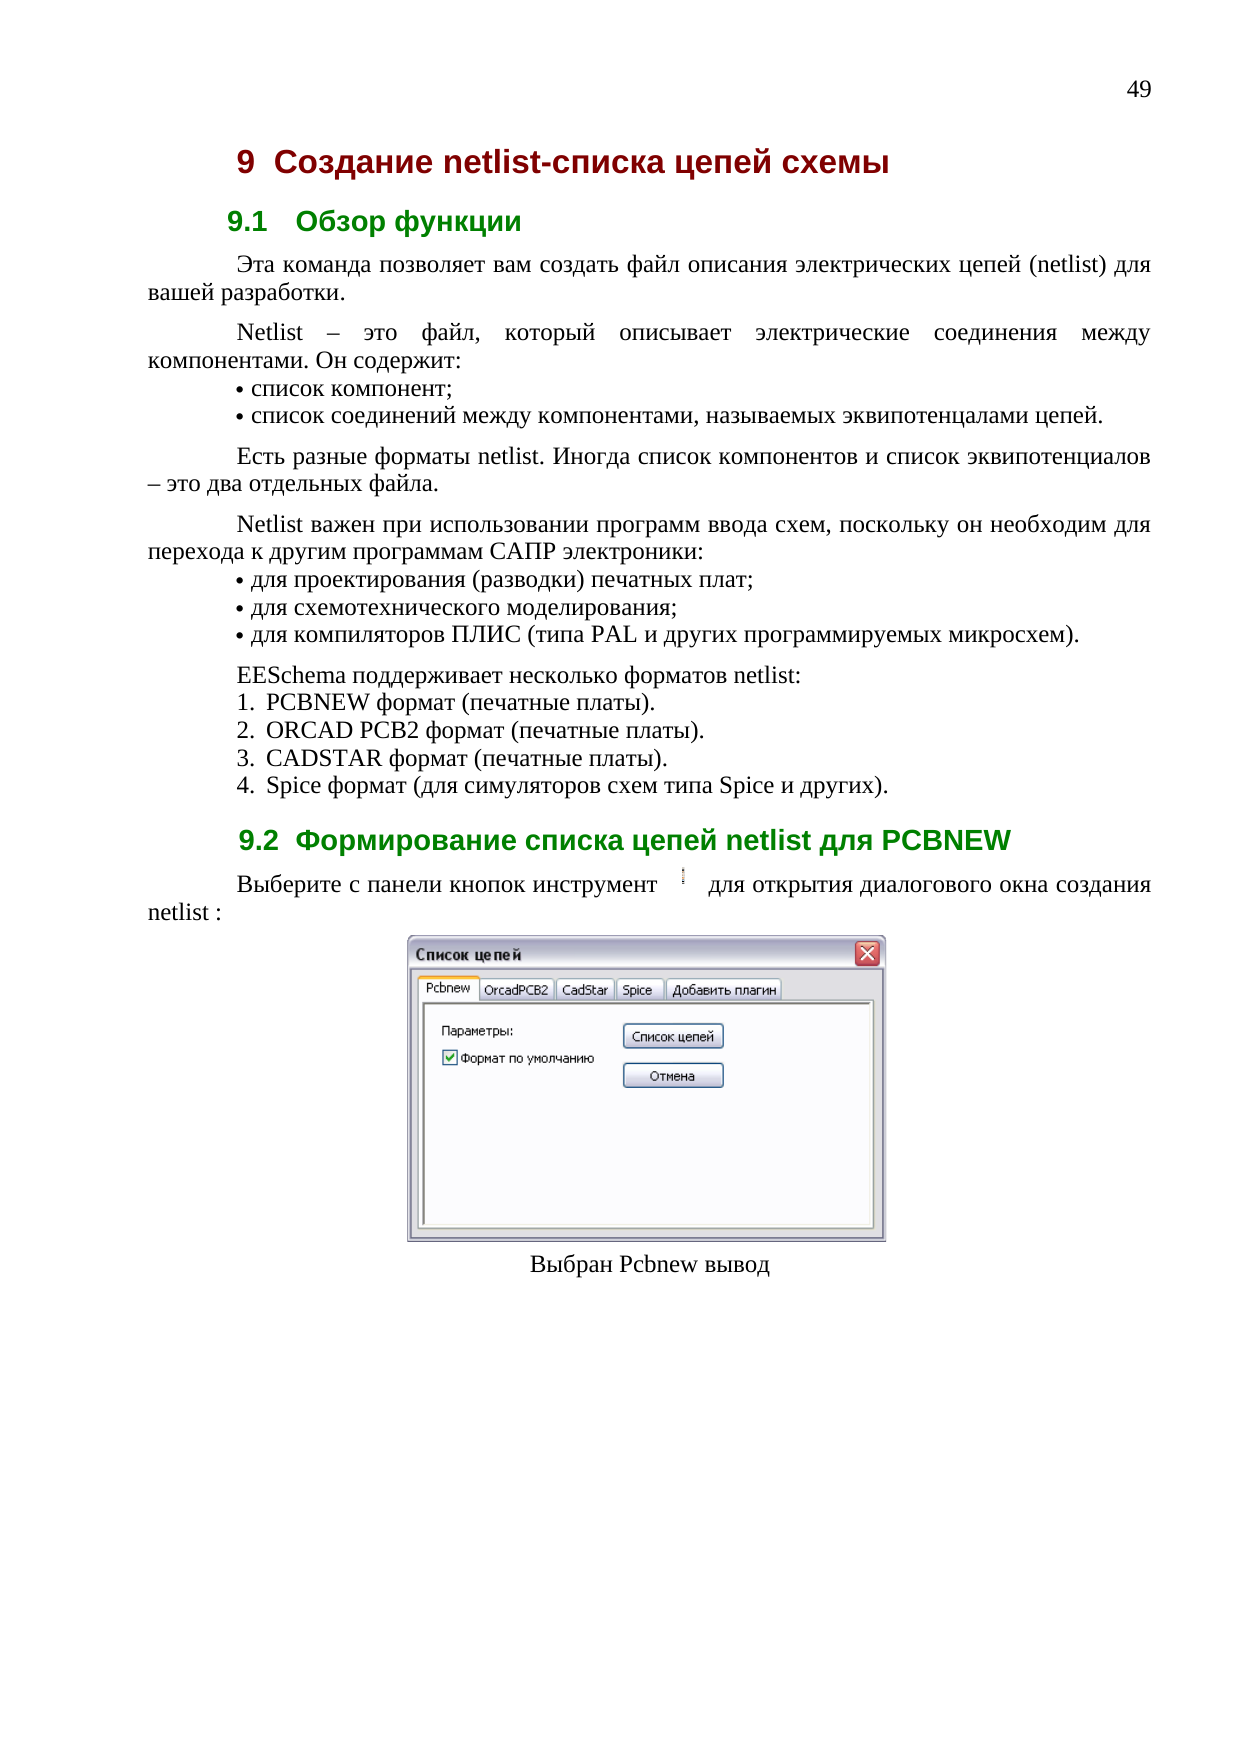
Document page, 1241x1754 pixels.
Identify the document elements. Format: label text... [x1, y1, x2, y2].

text Эта команда позволяет вам создать файл описания электрических цепей (netlist) для вашей разработки. [148, 251, 1152, 306]
subtitle Обзор функции [227, 205, 1152, 238]
text Есть разные форматы netlist. Иногда список компонентов и список эквипотенциалов – это два отдельных файла. [148, 442, 1152, 497]
list cписок компонент; [148, 374, 1152, 402]
text Выбран Pcbnew вывод [148, 1251, 1152, 1278]
list для компиляторов ПЛИС (типа PAL и других программируемых микросхем). [148, 621, 1152, 648]
list Spice формат (для симуляторов схем типа Spice и других). [236, 772, 1152, 799]
list для проектирования (разводки) печатных плат; [148, 565, 1152, 593]
list cписок соединений между компонентами, называемых эквипотенцалами цепей. [148, 402, 1152, 429]
subtitle Формирование списка цепей netlist для PCBNEW [238, 824, 1152, 857]
text Netlist важен при использовании программ ввода схем, поскольку он необходим для перехода к другим программам САПР электроники: [148, 510, 1152, 565]
picture [407, 935, 887, 1242]
list для схемотехнического моделирования; [148, 593, 1152, 621]
list PCBNEW формат (печатные платы). [236, 688, 1152, 716]
text Netlist – это файл, который описывает электрические соединения между компонентами. Он содержит: [148, 318, 1152, 374]
text EESchema поддерживает несколько форматов netlist: [148, 661, 1152, 688]
list CADSTAR формат (печатные платы). [236, 744, 1152, 772]
text Выберите с панели кнопок инструмент для открытия диалогового окна создания netlist : [148, 857, 1152, 926]
subtitle Создание netlist-списка цепей схемы [148, 143, 1152, 180]
list ORCAD PCB2 формат (печатные платы). [236, 716, 1152, 744]
